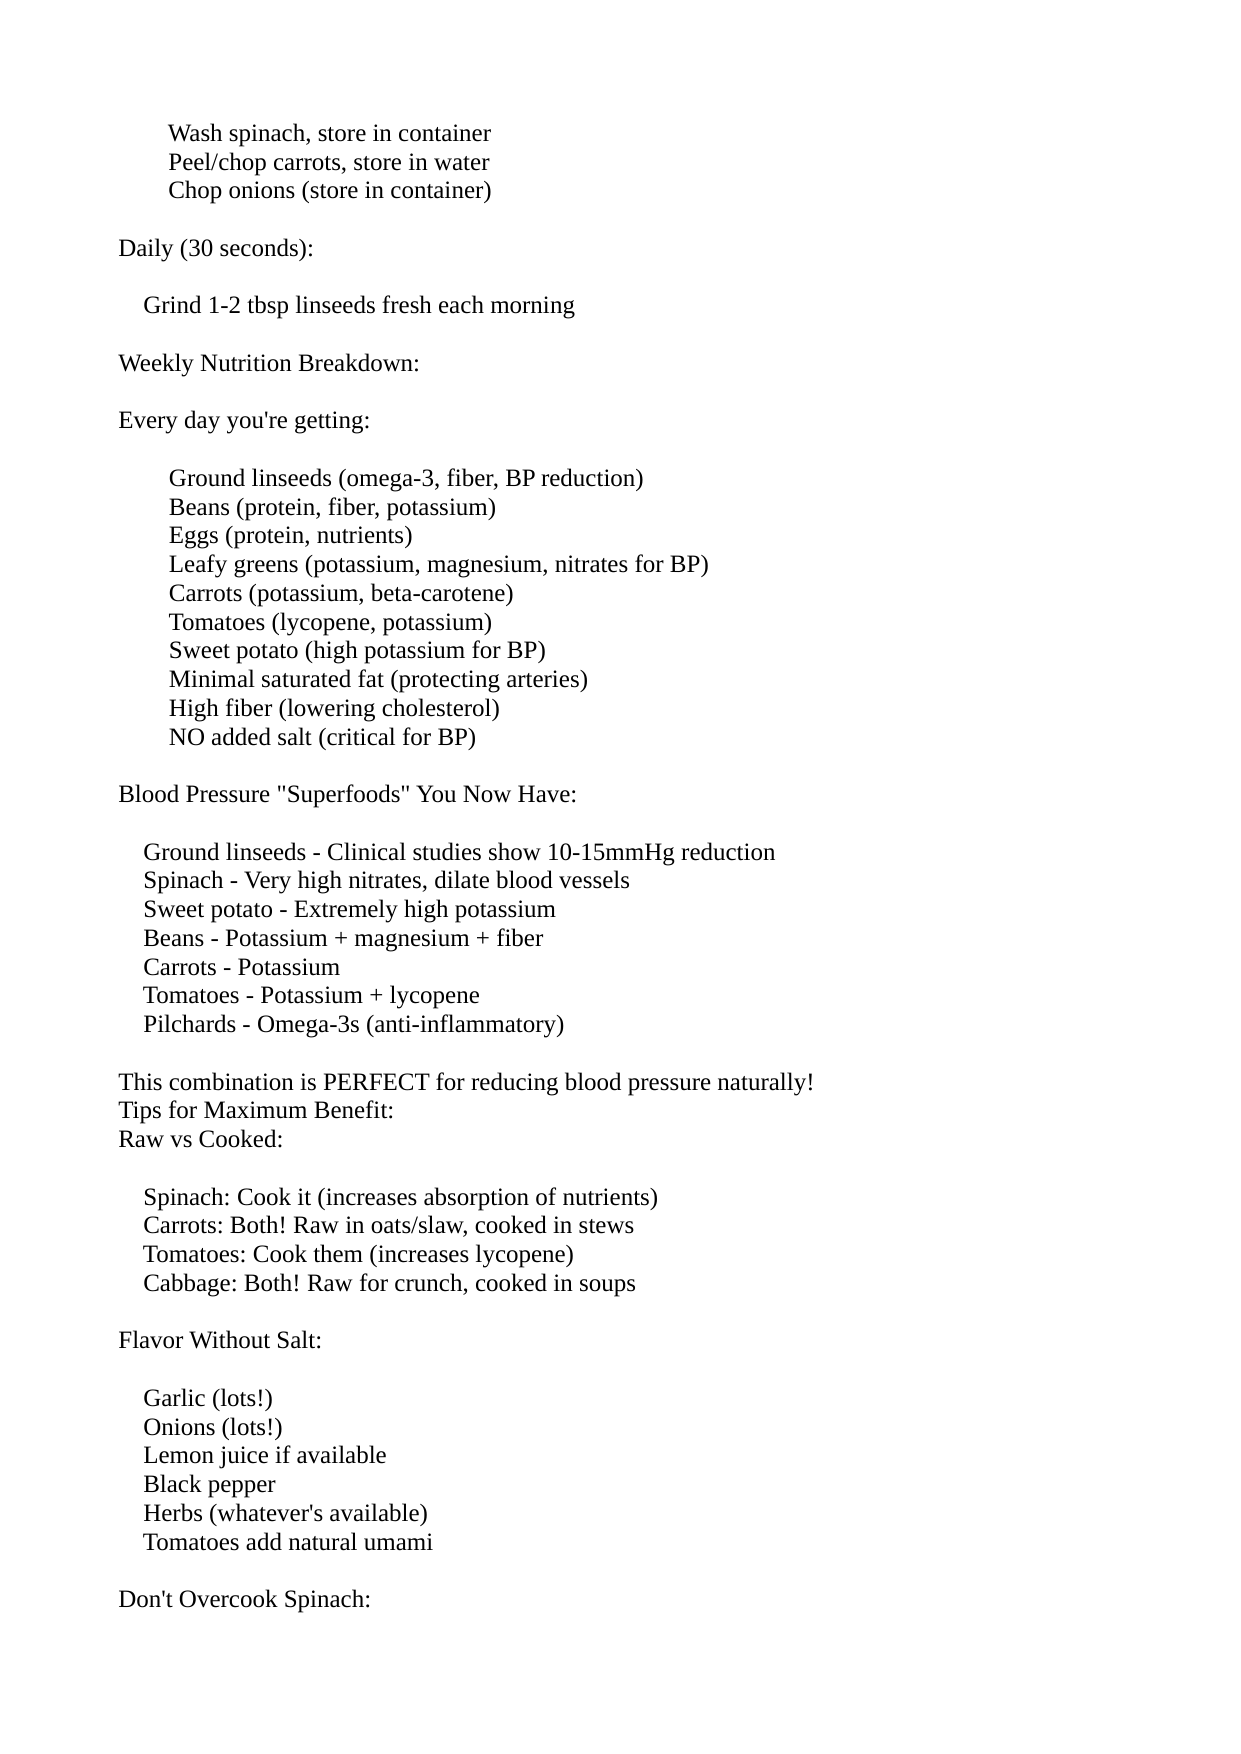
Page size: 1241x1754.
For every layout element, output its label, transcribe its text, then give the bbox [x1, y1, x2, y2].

text Carrots - Potassium [118, 952, 1122, 981]
text Chop onions (store in container) [118, 176, 1122, 204]
text Weekly Nutrition Breakdown: [118, 348, 1122, 377]
text This combination is PERFECT for reducing blood pressure naturally! [118, 1067, 1122, 1096]
text Tomatoes add natural umami [118, 1527, 1122, 1556]
text ✅ Leafy greens (potassium, magnesium, nitrates for BP) [118, 549, 1122, 578]
text Lemon juice if available [118, 1441, 1122, 1469]
text Flavor Without Salt: [118, 1326, 1122, 1354]
text ✅ Beans (protein, fiber, potassium) [118, 492, 1122, 521]
text Black pepper [118, 1469, 1122, 1498]
text ✅ High fiber (lowering cholesterol) [118, 693, 1122, 722]
text Tomatoes - Potassium + lycopene [118, 981, 1122, 1009]
text Tips for Maximum Benefit: [118, 1096, 1122, 1124]
text Garlic (lots!) [118, 1383, 1122, 1412]
text Herbs (whatever's available) [118, 1498, 1122, 1527]
text Spinach - Very high nitrates, dilate blood vessels [118, 866, 1122, 894]
text Tomatoes: Cook them (increases lycopene) [118, 1239, 1122, 1268]
text Grind 1-2 tbsp linseeds fresh each morning [118, 291, 1122, 319]
text Cabbage: Both! Raw for crunch, cooked in soups [118, 1268, 1122, 1297]
text Every day you're getting: [118, 406, 1122, 434]
text Blood Pressure "Superfoods" You Now Have: [118, 779, 1122, 808]
text Peel/chop carrots, store in water [118, 147, 1122, 176]
text ✅ Tomatoes (lycopene, potassium) [118, 607, 1122, 636]
text ✅ Minimal saturated fat (protecting arteries) [118, 664, 1122, 693]
text ✅ Ground linseeds (omega-3, fiber, BP reduction) [118, 463, 1122, 492]
text Onions (lots!) [118, 1412, 1122, 1441]
text ✅ Eggs (protein, nutrients) [118, 521, 1122, 549]
text Beans - Potassium + magnesium + fiber [118, 923, 1122, 952]
text Pilchards - Omega-3s (anti-inflammatory) [118, 1009, 1122, 1038]
text ✅ NO added salt (critical for BP) [118, 722, 1122, 751]
text Don't Overcook Spinach: [118, 1584, 1122, 1613]
text Carrots: Both! Raw in oats/slaw, cooked in stews [118, 1211, 1122, 1239]
text ✅ Carrots (potassium, beta-carotene) [118, 578, 1122, 607]
text Raw vs Cooked: [118, 1124, 1122, 1153]
text Spinach: Cook it (increases absorption of nutrients) [118, 1182, 1122, 1211]
text Ground linseeds - Clinical studies show 10-15mmHg reduction [118, 837, 1122, 866]
text Sweet potato - Extremely high potassium [118, 894, 1122, 923]
text Wash spinach, store in container [118, 118, 1122, 147]
text Daily (30 seconds): [118, 233, 1122, 262]
text ✅ Sweet potato (high potassium for BP) [118, 636, 1122, 664]
